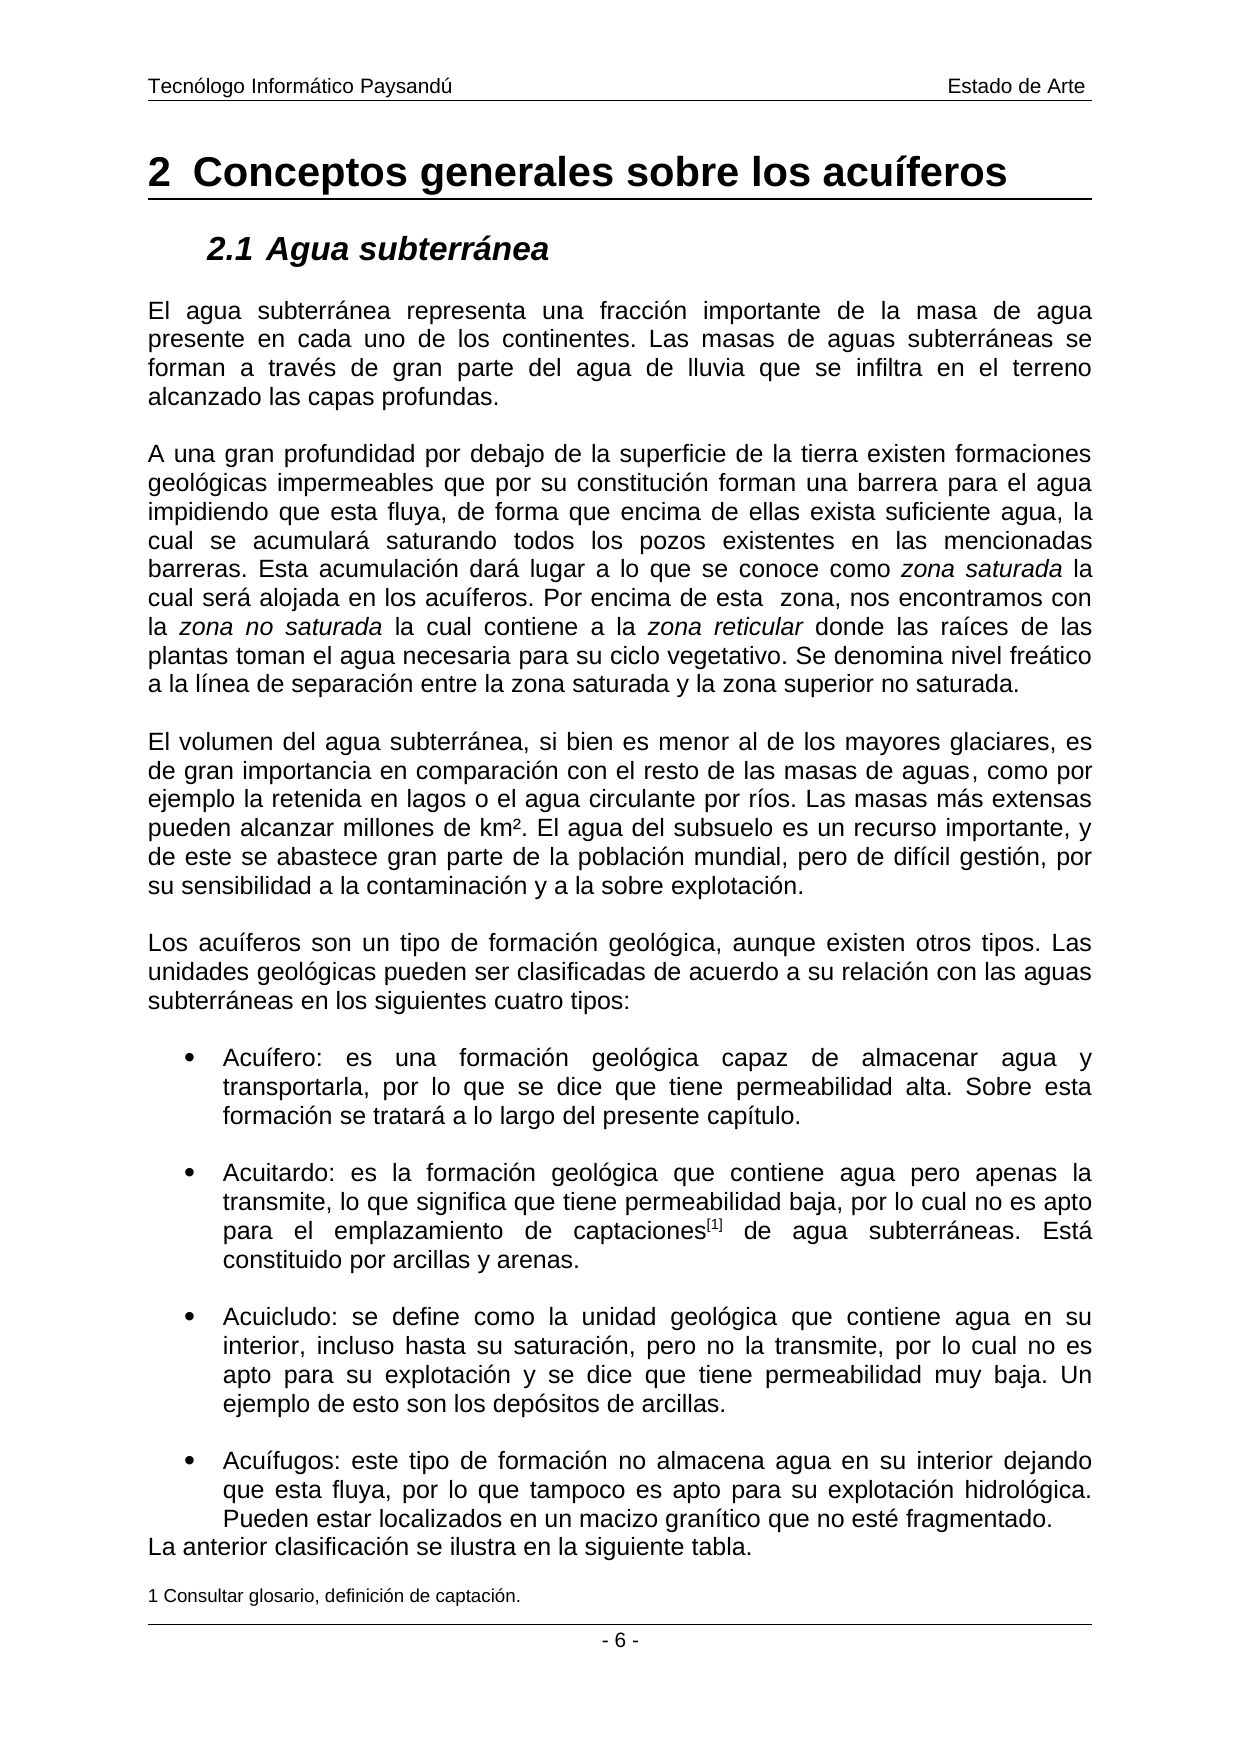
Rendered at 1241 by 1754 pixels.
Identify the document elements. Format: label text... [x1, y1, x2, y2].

list Acuicludo: se define como la unidad geológica que contiene agua en su interior, incluso hasta su saturación, pero no la transmite, por lo cual no es apto para su explotación y se dice que tiene permeabilidad muy baja. Un ejemplo de esto son los depósitos de arcillas. [185, 1302, 1092, 1417]
list Acuífero: es una formación geológica capaz de almacenar agua y transportarla, por lo que se dice que tiene permeabilidad alta. Sobre esta formación se tratará a lo largo del presente capítulo. [185, 1043, 1092, 1129]
text El agua subterránea representa una fracción importante de la masa de agua presente en cada uno de los continentes. Las masas de aguas subterráneas se forman a través de gran parte del agua de lluvia que se infiltra en el terreno alcanzado las capas profundas. [148, 296, 1092, 411]
list Consultar glosario, definición de captación. [148, 1585, 1092, 1606]
list Acuitardo: es la formación geológica que contiene agua pero apenas la transmite, lo que significa que tiene permeabilidad baja, por lo cual no es apto para el emplazamiento de captaciones[] de agua subterráneas. Está constituido por arcillas y arenas. [185, 1158, 1092, 1273]
list Acuífugos: este tipo de formación no almacena agua en su interior dejando que esta fluya, por lo que tampoco es apto para su explotación hidrológica. Pueden estar localizados en un macizo granítico que no esté fragmentado. [185, 1446, 1092, 1532]
text A una gran profundidad por debajo de la superficie de la tierra existen formaciones geológicas impermeables que por su constitución forman una barrera para el agua impidiendo que esta fluya, de forma que encima de ellas exista suficiente agua, la cual se acumulará saturando todos los pozos existentes en las mencionadas barreras. Esta acumulación dará lugar a lo que se conoce como zona saturada la cual será alojada en los acuíferos. Por encima de esta zona, nos encontramos con la zona no saturada la cual contiene a la zona reticular donde las raíces de las plantas toman el agua necesaria para su ciclo vegetativo. Se denomina nivel freático a la línea de separación entre la zona saturada y la zona superior no saturada. [148, 439, 1092, 698]
text El volumen del agua subterránea, si bien es menor al de los mayores glaciares, es de gran importancia en comparación con el resto de las masas de aguas, como por ejemplo la retenida en lagos o el agua circulante por ríos. Las masas más extensas pueden alcanzar millones de km². El agua del subsuelo es un recurso importante, y de este se abastece gran parte de la población mundial, pero de difícil gestión, por su sensibilidad a la contaminación y a la sobre explotación. [148, 727, 1092, 899]
text La anterior clasificación se ilustra en la siguiente tabla. [148, 1532, 1092, 1561]
subtitle Conceptos generales sobre los acuíferos [148, 148, 1092, 198]
text Los acuíferos son un tipo de formación geológica, aunque existen otros tipos. Las unidades geológicas pueden ser clasificadas de acuerdo a su relación con las aguas subterráneas en los siguientes cuatro tipos: [148, 928, 1092, 1014]
subtitle Agua subterránea [207, 228, 1092, 267]
